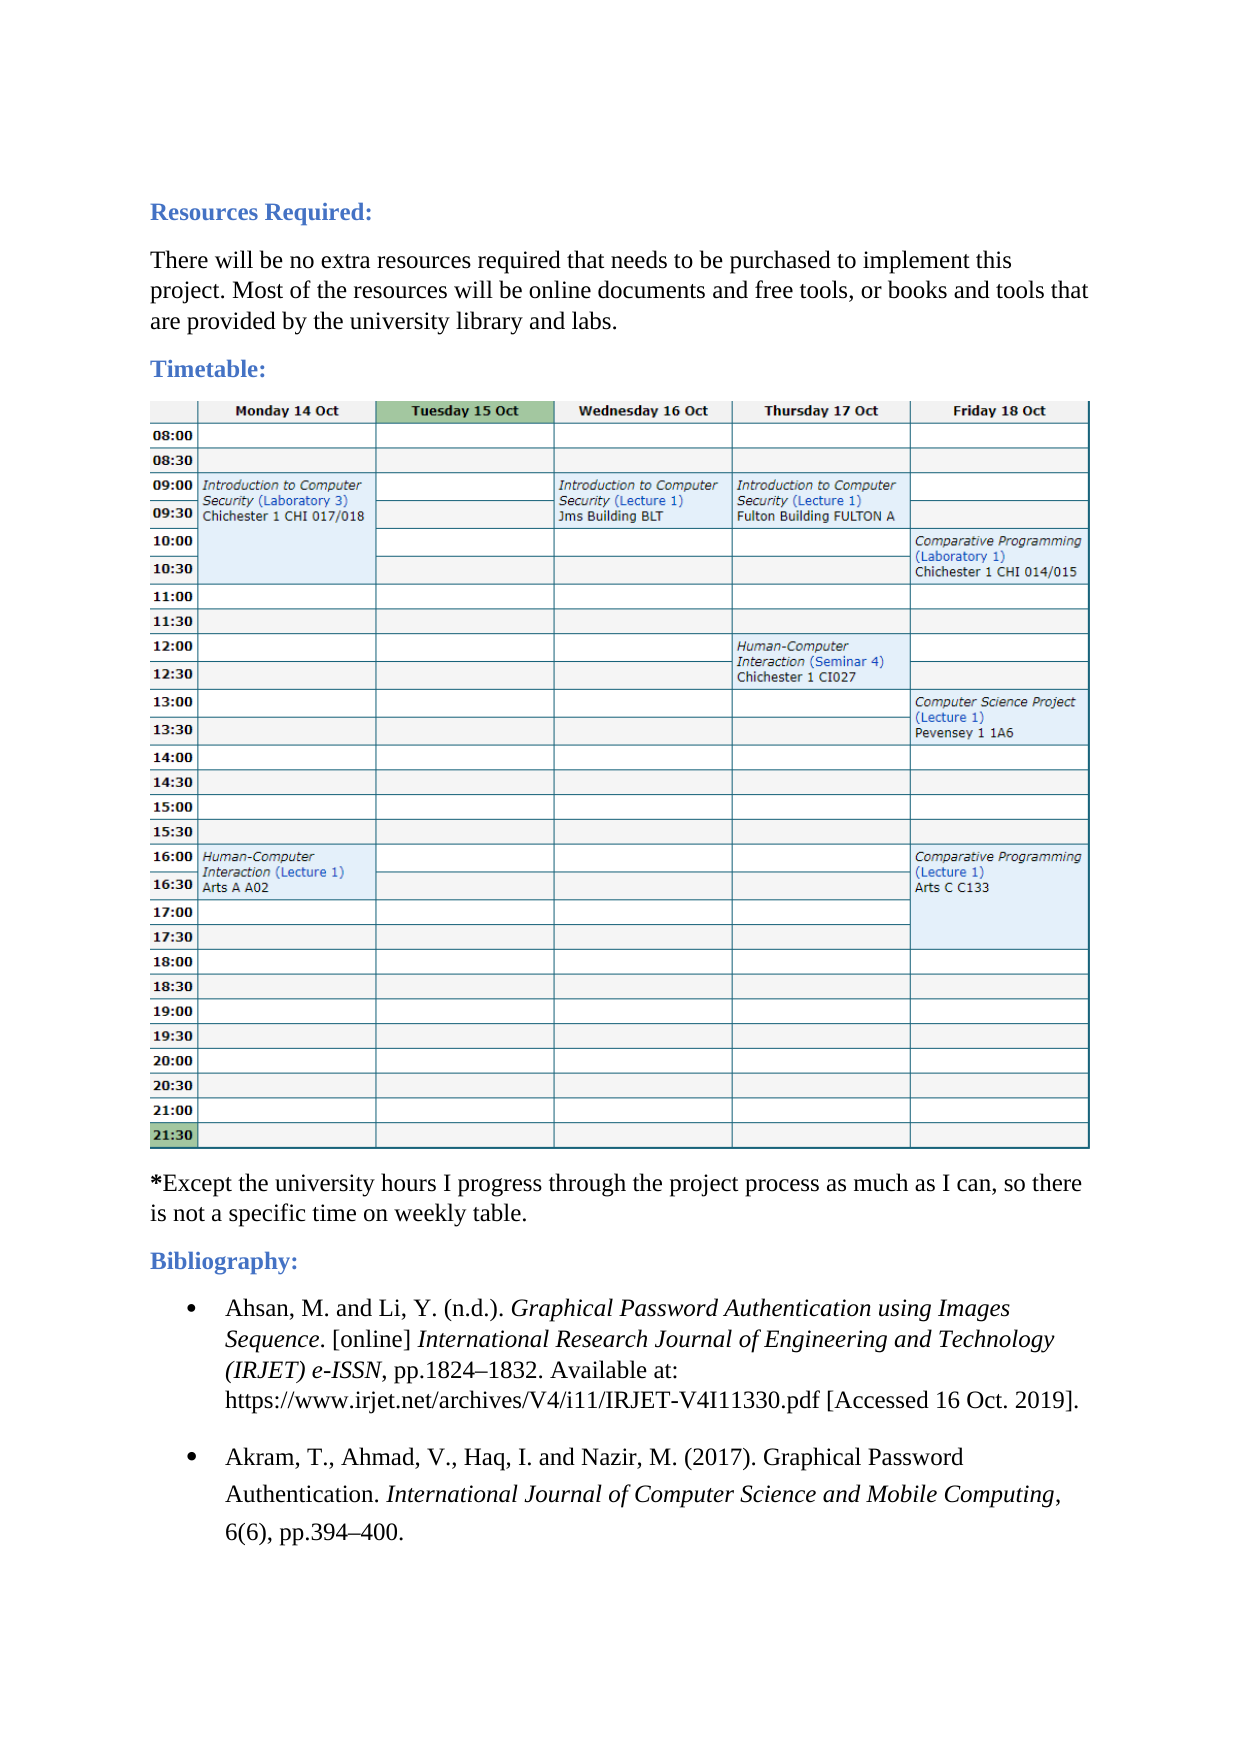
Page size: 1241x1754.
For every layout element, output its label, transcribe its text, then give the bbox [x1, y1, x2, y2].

list Ahsan, M. and Li, Y. (n.d.). Graphical Password Authentication using Images Sequence. [online] International Research Journal of Engineering and Technology (IRJET) e-ISSN, pp.1824–1832. Available at: https://www.irjet.net/archives/V4/i11/IRJET-V4I11330.pdf [Accessed 16 Oct. 2019]. [187, 1293, 1090, 1414]
text Bibliography: [150, 1246, 1090, 1275]
text There will be no extra resources required that needs to be purchased to implement this project. Most of the resources will be online documents and free tools, or books and tools that are provided by the university library and labs. [150, 245, 1090, 335]
list Akram, T., Ahmad, V., Haq, I. and Nazir, M. (2017). Graphical Password Authentication. International Journal of Computer Science and Mobile Computing, 6(6), pp.394–400. [187, 1433, 1090, 1545]
text Resources Required: [150, 197, 1090, 226]
text *Except the university hours I progress through the project process as much as I can, so there is not a specific time on weekly table. [150, 1168, 1090, 1227]
text Timetable: [150, 354, 1090, 382]
